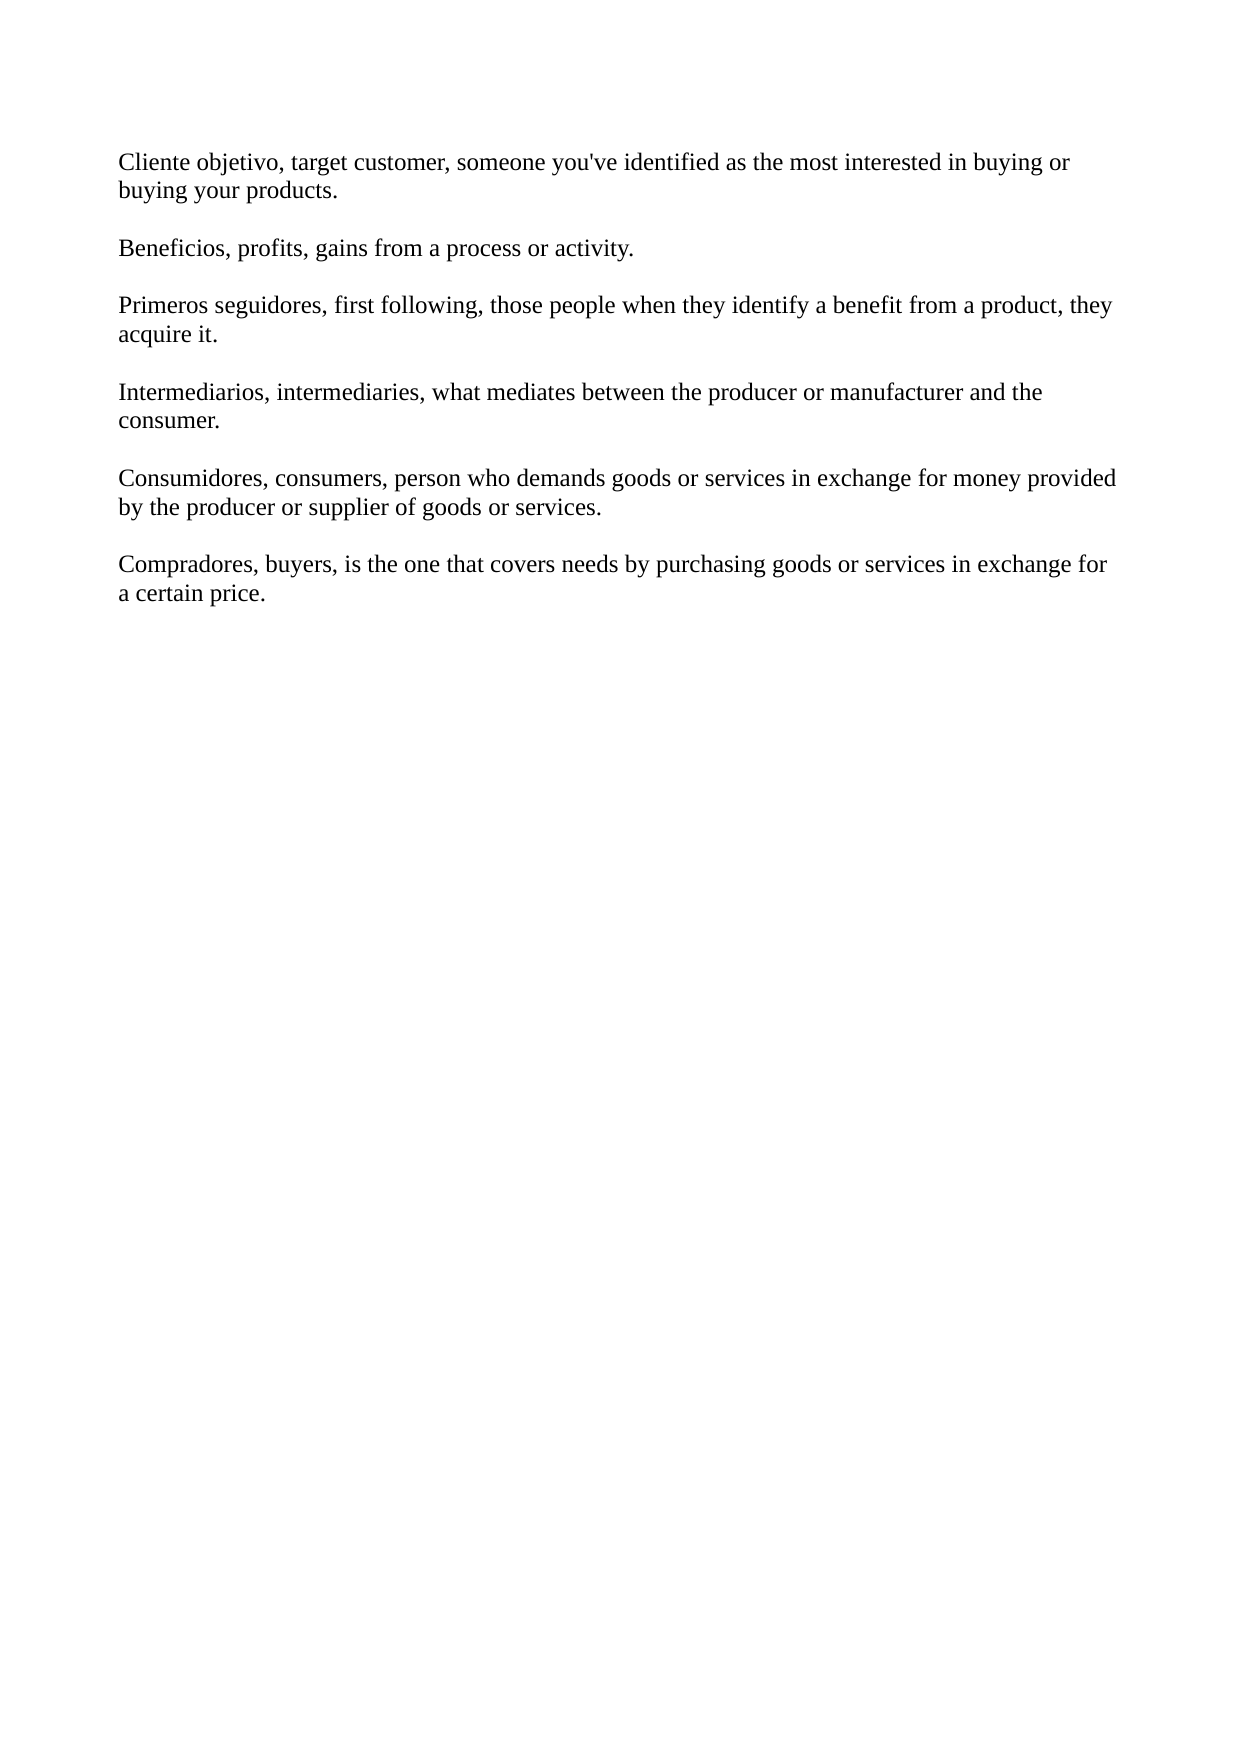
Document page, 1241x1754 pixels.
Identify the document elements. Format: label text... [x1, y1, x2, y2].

text Cliente objetivo, target customer, someone you've identified as the most interested in buying or buying your products. [118, 147, 1122, 204]
text Consumidores, consumers, person who demands goods or services in exchange for money provided by the producer or supplier of goods or services. [118, 463, 1122, 521]
text Compradores, buyers, is the one that covers needs by purchasing goods or services in exchange for a certain price. [118, 549, 1122, 607]
text Beneficios, profits, gains from a process or activity. [118, 233, 1122, 262]
text Primeros seguidores, first following, those people when they identify a benefit from a product, they acquire it. [118, 291, 1122, 348]
text Intermediarios, intermediaries, what mediates between the producer or manufacturer and the consumer. [118, 377, 1122, 434]
